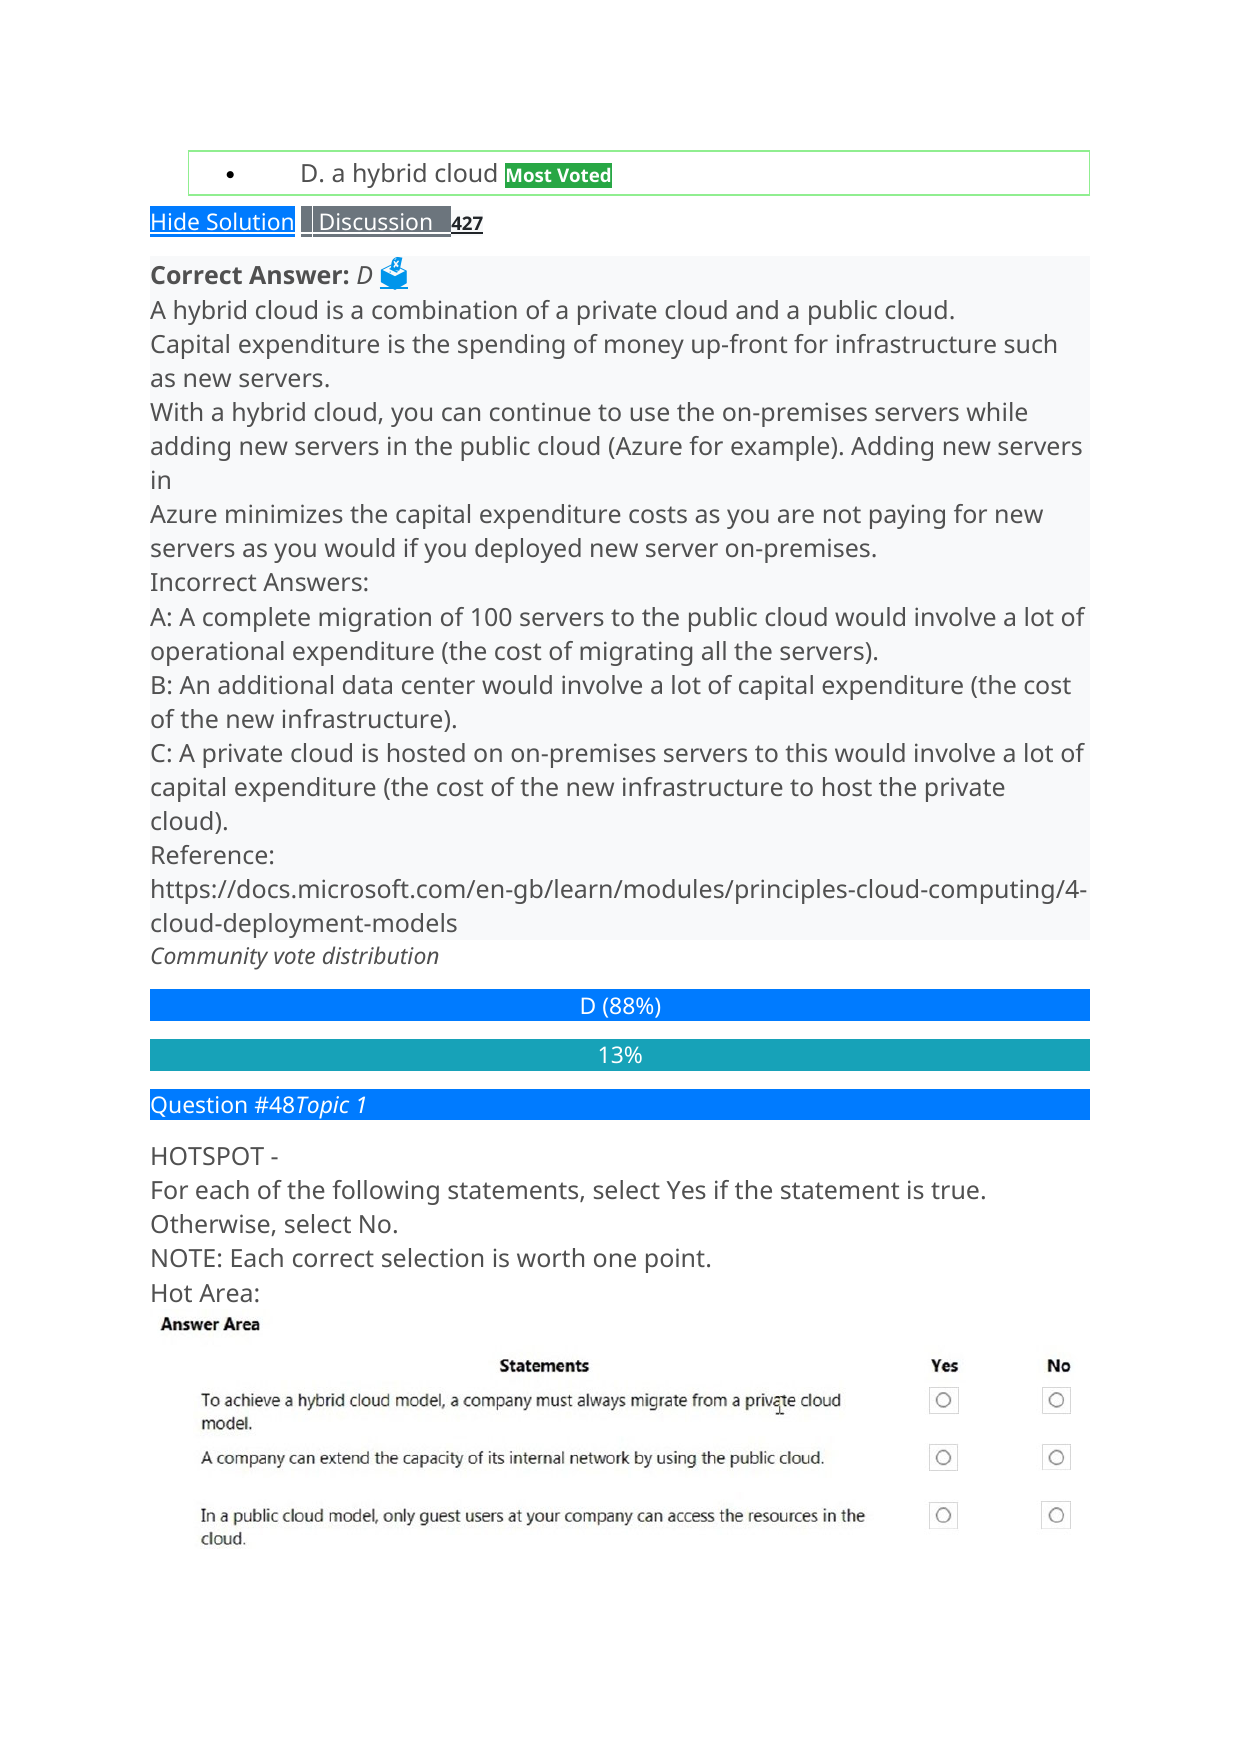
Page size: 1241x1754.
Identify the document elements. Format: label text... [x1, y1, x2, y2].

text Correct Answer: D 🗳️ A hybrid cloud is a combination of a private cloud and a public cloud. Capital expenditure is the spending of money up-front for infrastructure such as new servers. With a hybrid cloud, you can continue to use the on-premises servers while adding new servers in the public cloud (Azure for example). Adding new servers in Azure minimizes the capital expenditure costs as you are not paying for new servers as you would if you deployed new server on-premises. Incorrect Answers: A: A complete migration of 100 servers to the public cloud would involve a lot of operational expenditure (the cost of migrating all the servers). B: An additional data center would involve a lot of capital expenditure (the cost of the new infrastructure). C: A private cloud is hosted on on-premises servers to this would involve a lot of capital expenditure (the cost of the new infrastructure to host the private cloud). Reference: https://docs.microsoft.com/en-gb/learn/modules/principles-cloud-computing/4-cloud-deployment-models [150, 256, 1090, 940]
text D (88%) [150, 989, 1090, 1021]
list D. a hybrid cloud Most Voted [189, 152, 1089, 194]
text Question #48Topic 1 [150, 1089, 1090, 1120]
text Hide Solution Discussion 427 [150, 206, 1090, 237]
text Community vote distribution [150, 940, 1090, 971]
text HOTSPOT - For each of the following statements, select Yes if the statement is true. Otherwise, select No. NOTE: Each correct selection is worth one point. Hot Area: [150, 1139, 1090, 1309]
text 13% [150, 1039, 1090, 1071]
